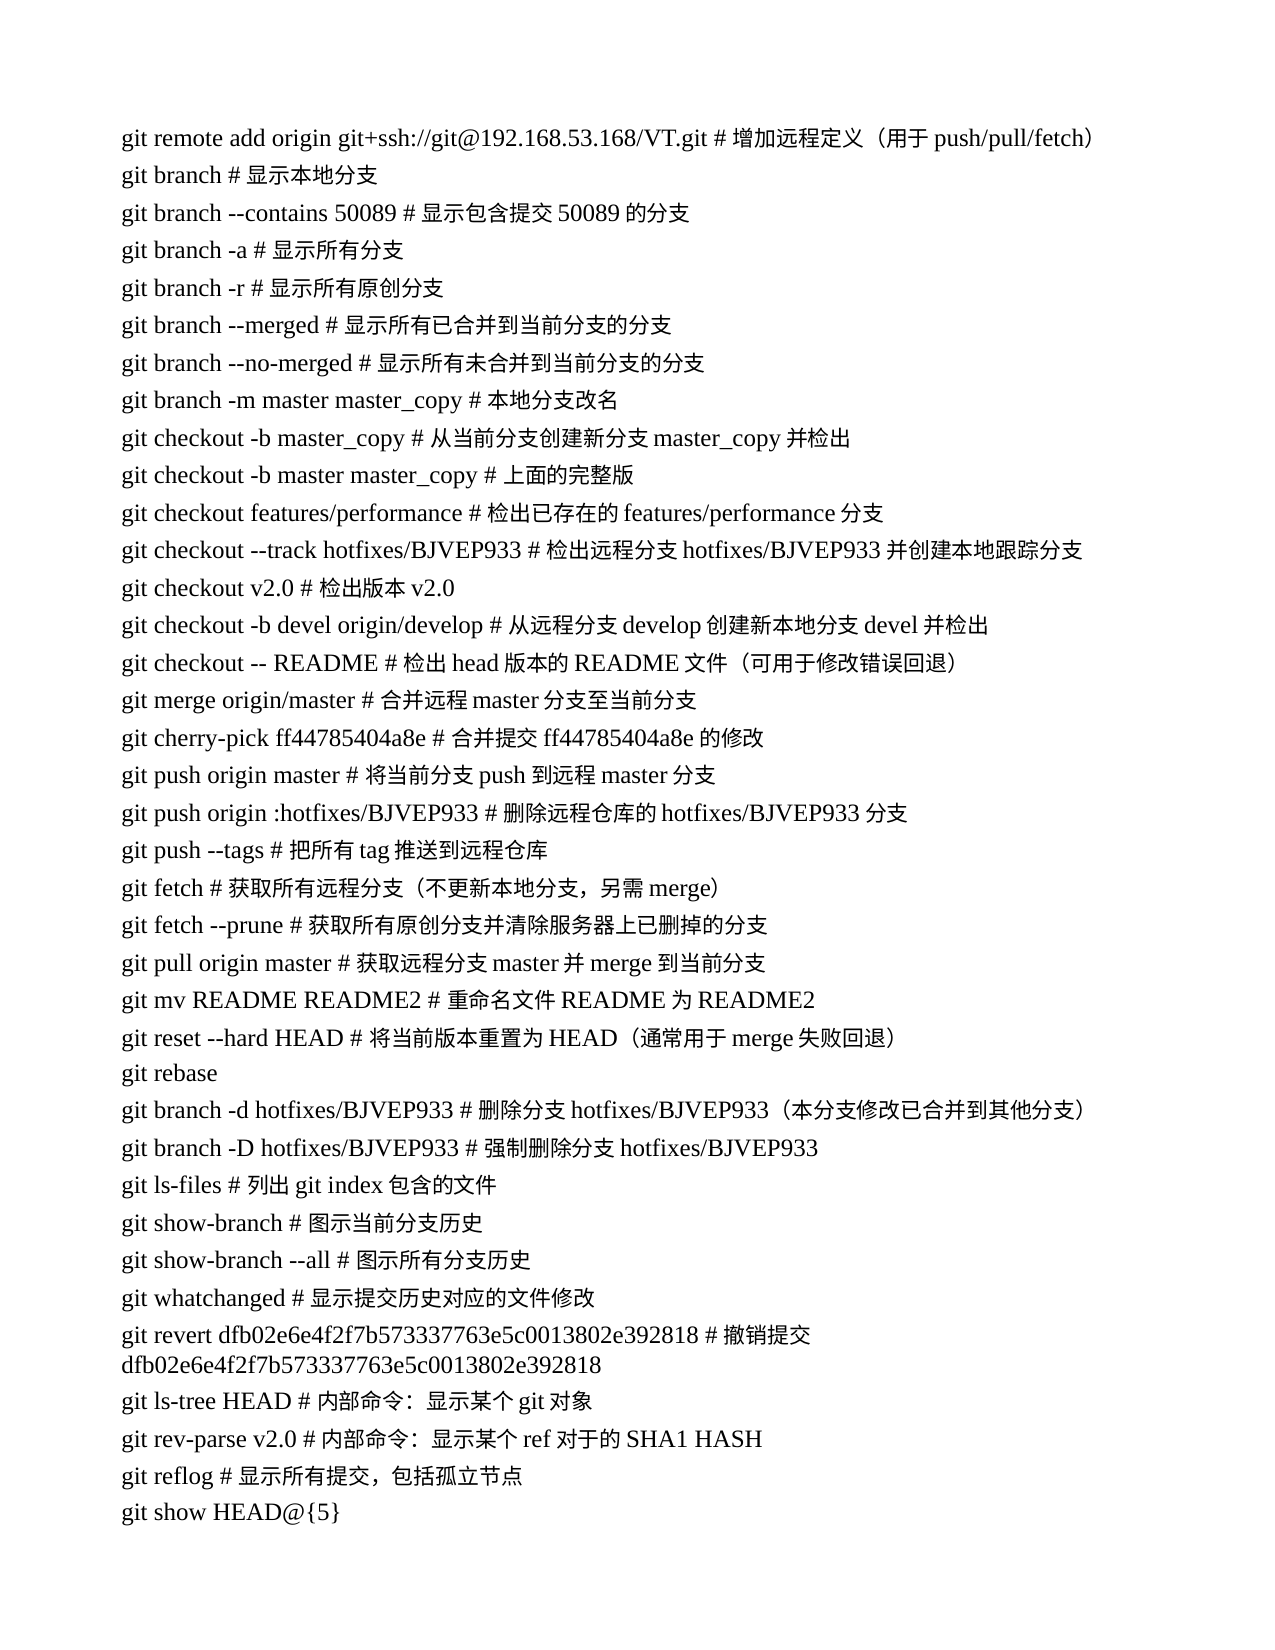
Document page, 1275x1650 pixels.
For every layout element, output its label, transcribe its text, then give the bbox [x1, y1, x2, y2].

table_cell git checkout -b master_copy # 从当前分支创建新分支master_copy并检出 [118, 418, 1157, 456]
table_cell git checkout features/performance # 检出已存在的features/performance分支 [118, 493, 1157, 531]
table_cell git branch -a # 显示所有分支 [118, 231, 1157, 268]
table_cell git fetch --prune # 获取所有原创分支并清除服务器上已删掉的分支 [118, 906, 1157, 943]
table_cell git checkout -b master master_copy # 上面的完整版 [118, 456, 1157, 493]
table_cell git revert dfb02e6e4f2f7b573337763e5c0013802e392818 # 撤销提交dfb02e6e4f2f7b573337763e5c0013802e392818 [118, 1315, 1157, 1381]
table_cell git branch --merged # 显示所有已合并到当前分支的分支 [118, 306, 1157, 343]
table_cell git push origin master # 将当前分支push到远程master分支 [118, 756, 1157, 793]
table_cell git show-branch # 图示当前分支历史 [118, 1203, 1157, 1240]
table_cell git checkout v2.0 # 检出版本v2.0 [118, 568, 1157, 606]
table_cell git checkout -- README # 检出head版本的README文件（可用于修改错误回退） [118, 643, 1157, 681]
table_cell git branch -D hotfixes/BJVEP933 # 强制删除分支hotfixes/BJVEP933 [118, 1128, 1157, 1165]
table_cell git merge origin/master # 合并远程master分支至当前分支 [118, 681, 1157, 718]
table_cell git pull origin master # 获取远程分支master并merge到当前分支 [118, 943, 1157, 981]
table_cell git checkout -b devel origin/develop # 从远程分支develop创建新本地分支devel并检出 [118, 606, 1157, 643]
table_cell git rebase [118, 1056, 1157, 1090]
table_cell git whatchanged # 显示提交历史对应的文件修改 [118, 1278, 1157, 1315]
table_cell git remote add origin git+ssh://git@192.168.53.168/VT.git # 增加远程定义（用于push/pull/fetch） [118, 118, 1157, 156]
table_cell git branch -r # 显示所有原创分支 [118, 268, 1157, 306]
table_cell git ls-files # 列出git index包含的文件 [118, 1165, 1157, 1203]
table_cell git branch -m master master_copy # 本地分支改名 [118, 381, 1157, 418]
table_cell git fetch # 获取所有远程分支（不更新本地分支，另需merge） [118, 868, 1157, 906]
table_cell git reflog # 显示所有提交，包括孤立节点 [118, 1456, 1157, 1494]
table_cell git branch --contains 50089 # 显示包含提交50089的分支 [118, 193, 1157, 231]
table_cell git push origin :hotfixes/BJVEP933 # 删除远程仓库的hotfixes/BJVEP933分支 [118, 793, 1157, 831]
table_cell git push --tags # 把所有tag推送到远程仓库 [118, 831, 1157, 868]
table_cell git checkout --track hotfixes/BJVEP933 # 检出远程分支hotfixes/BJVEP933并创建本地跟踪分支 [118, 531, 1157, 568]
table_cell git show-branch --all # 图示所有分支历史 [118, 1240, 1157, 1278]
table_cell git show HEAD@{5} [118, 1494, 1157, 1528]
table_cell git mv README README2 # 重命名文件README为README2 [118, 981, 1157, 1018]
table_cell git reset --hard HEAD # 将当前版本重置为HEAD（通常用于merge失败回退） [118, 1018, 1157, 1056]
table_cell git rev-parse v2.0 # 内部命令：显示某个ref对于的SHA1 HASH [118, 1419, 1157, 1456]
table_cell git branch -d hotfixes/BJVEP933 # 删除分支hotfixes/BJVEP933（本分支修改已合并到其他分支） [118, 1090, 1157, 1128]
table_cell git cherry-pick ff44785404a8e # 合并提交ff44785404a8e的修改 [118, 718, 1157, 756]
table_cell git branch --no-merged # 显示所有未合并到当前分支的分支 [118, 343, 1157, 381]
table_cell git branch # 显示本地分支 [118, 156, 1157, 193]
table_cell git ls-tree HEAD # 内部命令：显示某个git对象 [118, 1381, 1157, 1419]
